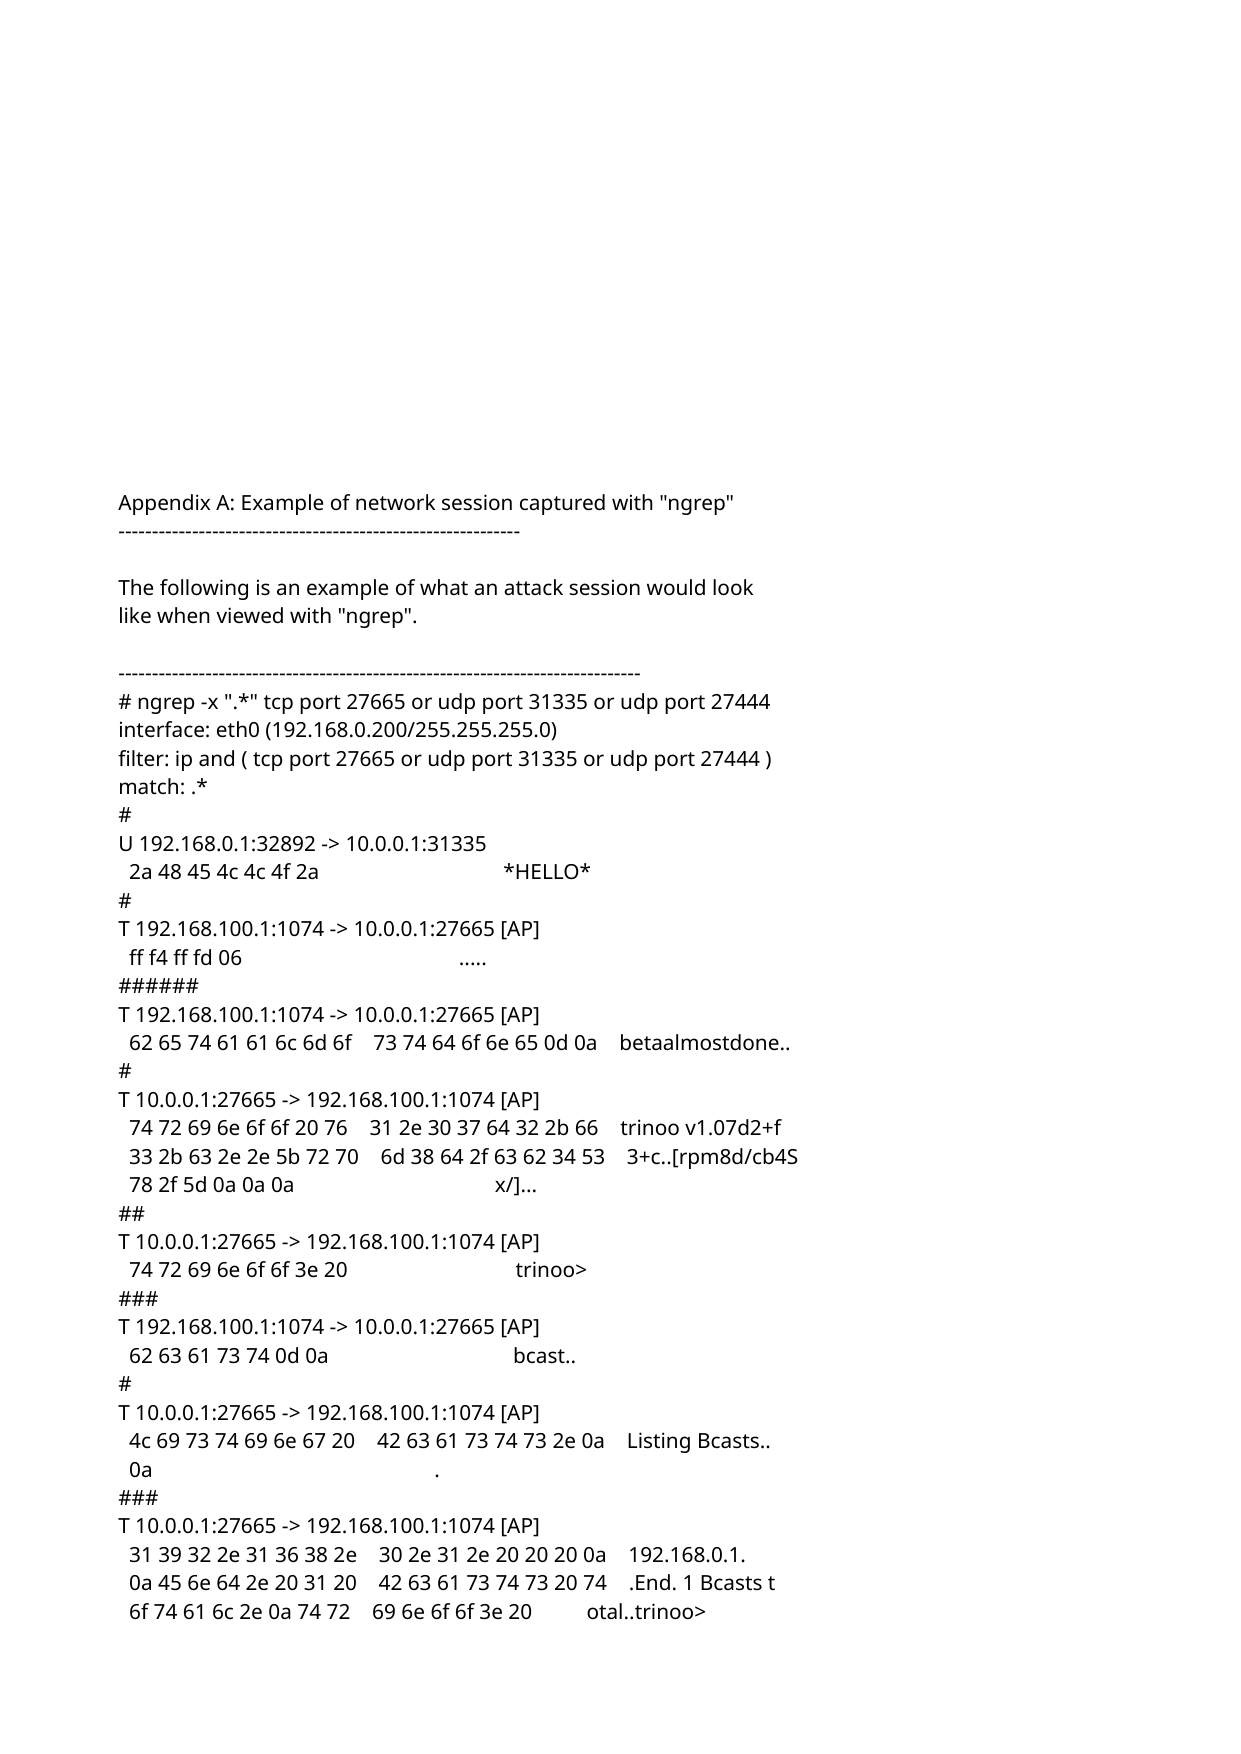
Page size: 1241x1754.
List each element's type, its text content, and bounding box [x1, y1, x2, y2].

text match: .* [118, 772, 1122, 801]
text 62 65 74 61 61 6c 6d 6f 73 74 64 6f 6e 65 0d 0a betaalmostdone.. [118, 1028, 1122, 1057]
text 31 39 32 2e 31 36 38 2e 30 2e 31 2e 20 20 20 0a 192.168.0.1. [118, 1540, 1122, 1568]
text 0a . [118, 1455, 1122, 1483]
text Appendix A: Example of network session captured with "ngrep" [118, 488, 1122, 516]
text # [118, 1369, 1122, 1398]
text interface: eth0 (192.168.0.200/255.255.255.0) [118, 715, 1122, 744]
text ## [118, 1199, 1122, 1227]
text 4c 69 73 74 69 6e 67 20 42 63 61 73 74 73 2e 0a Listing Bcasts.. [118, 1426, 1122, 1455]
text T 192.168.100.1:1074 -> 10.0.0.1:27665 [AP] [118, 1312, 1122, 1341]
text 74 72 69 6e 6f 6f 3e 20 trinoo> [118, 1256, 1122, 1284]
text # [118, 801, 1122, 829]
text U 192.168.0.1:32892 -> 10.0.0.1:31335 [118, 829, 1122, 857]
text ------------------------------------------------------------ [118, 516, 1122, 545]
text ### [118, 1483, 1122, 1512]
text 74 72 69 6e 6f 6f 20 76 31 2e 30 37 64 32 2b 66 trinoo v1.07d2+f [118, 1113, 1122, 1142]
text ------------------------------------------------------------------------------ [118, 658, 1122, 687]
text T 10.0.0.1:27665 -> 192.168.100.1:1074 [AP] [118, 1085, 1122, 1113]
text like when viewed with "ngrep". [118, 602, 1122, 630]
text 6f 74 61 6c 2e 0a 74 72 69 6e 6f 6f 3e 20 otal..trinoo> [118, 1597, 1122, 1625]
text 33 2b 63 2e 2e 5b 72 70 6d 38 64 2f 63 62 34 53 3+c..[rpm8d/cb4S [118, 1142, 1122, 1170]
text ### [118, 1284, 1122, 1312]
text T 10.0.0.1:27665 -> 192.168.100.1:1074 [AP] [118, 1398, 1122, 1426]
text 2a 48 45 4c 4c 4f 2a *HELLO* [118, 857, 1122, 886]
text filter: ip and ( tcp port 27665 or udp port 31335 or udp port 27444 ) [118, 744, 1122, 772]
text T 10.0.0.1:27665 -> 192.168.100.1:1074 [AP] [118, 1227, 1122, 1256]
text ###### [118, 971, 1122, 1000]
text # ngrep -x ".*" tcp port 27665 or udp port 31335 or udp port 27444 [118, 687, 1122, 715]
text T 192.168.100.1:1074 -> 10.0.0.1:27665 [AP] [118, 1000, 1122, 1028]
text 78 2f 5d 0a 0a 0a x/]... [118, 1170, 1122, 1199]
text The following is an example of what an attack session would look [118, 573, 1122, 602]
text T 10.0.0.1:27665 -> 192.168.100.1:1074 [AP] [118, 1512, 1122, 1540]
text # [118, 1057, 1122, 1085]
text T 192.168.100.1:1074 -> 10.0.0.1:27665 [AP] [118, 914, 1122, 943]
text # [118, 886, 1122, 914]
text 0a 45 6e 64 2e 20 31 20 42 63 61 73 74 73 20 74 .End. 1 Bcasts t [118, 1568, 1122, 1597]
text ff f4 ff fd 06 ..... [118, 943, 1122, 971]
text 62 63 61 73 74 0d 0a bcast.. [118, 1341, 1122, 1369]
